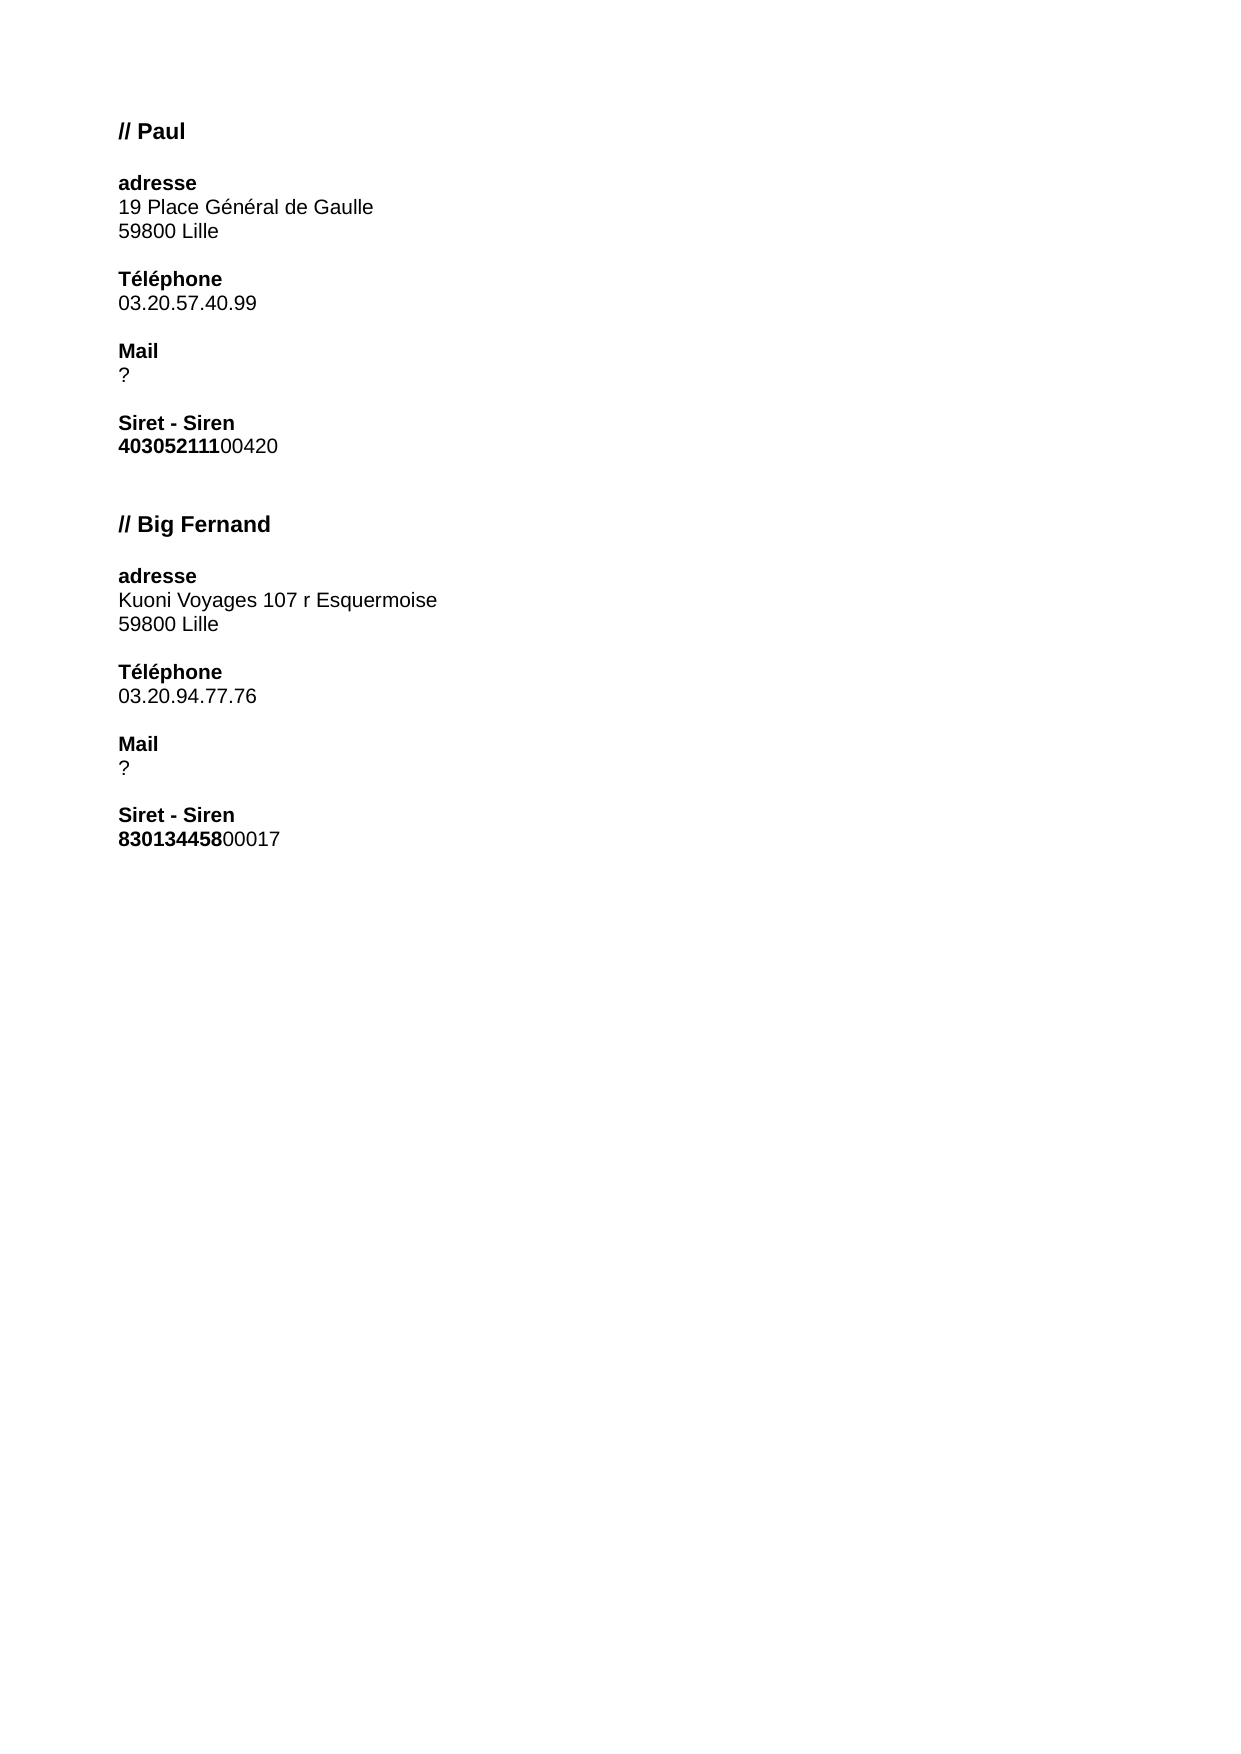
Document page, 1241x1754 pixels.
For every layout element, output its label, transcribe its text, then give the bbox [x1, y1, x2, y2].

text 03.20.57.40.99 [118, 291, 1122, 314]
text ? [118, 362, 1122, 386]
text adresse [118, 564, 1122, 588]
text ? [118, 755, 1122, 779]
text adresse [118, 171, 1122, 195]
text 19 Place Général de Gaulle [118, 195, 1122, 219]
text Kuoni Voyages 107 r Esquermoise [118, 588, 1122, 612]
text Téléphone [118, 267, 1122, 291]
text 59800 Lille [118, 612, 1122, 636]
text 59800 Lille [118, 219, 1122, 243]
text Mail [118, 338, 1122, 362]
text 03.20.94.77.76 [118, 683, 1122, 707]
text 83013445800017 [118, 827, 1122, 851]
text Siret - Siren [118, 410, 1122, 434]
text // Big Fernand [118, 511, 1122, 537]
text Téléphone [118, 659, 1122, 683]
text 40305211100420 [118, 434, 1122, 458]
text // Paul [118, 118, 1122, 144]
text Mail [118, 731, 1122, 755]
text Siret - Siren [118, 803, 1122, 827]
